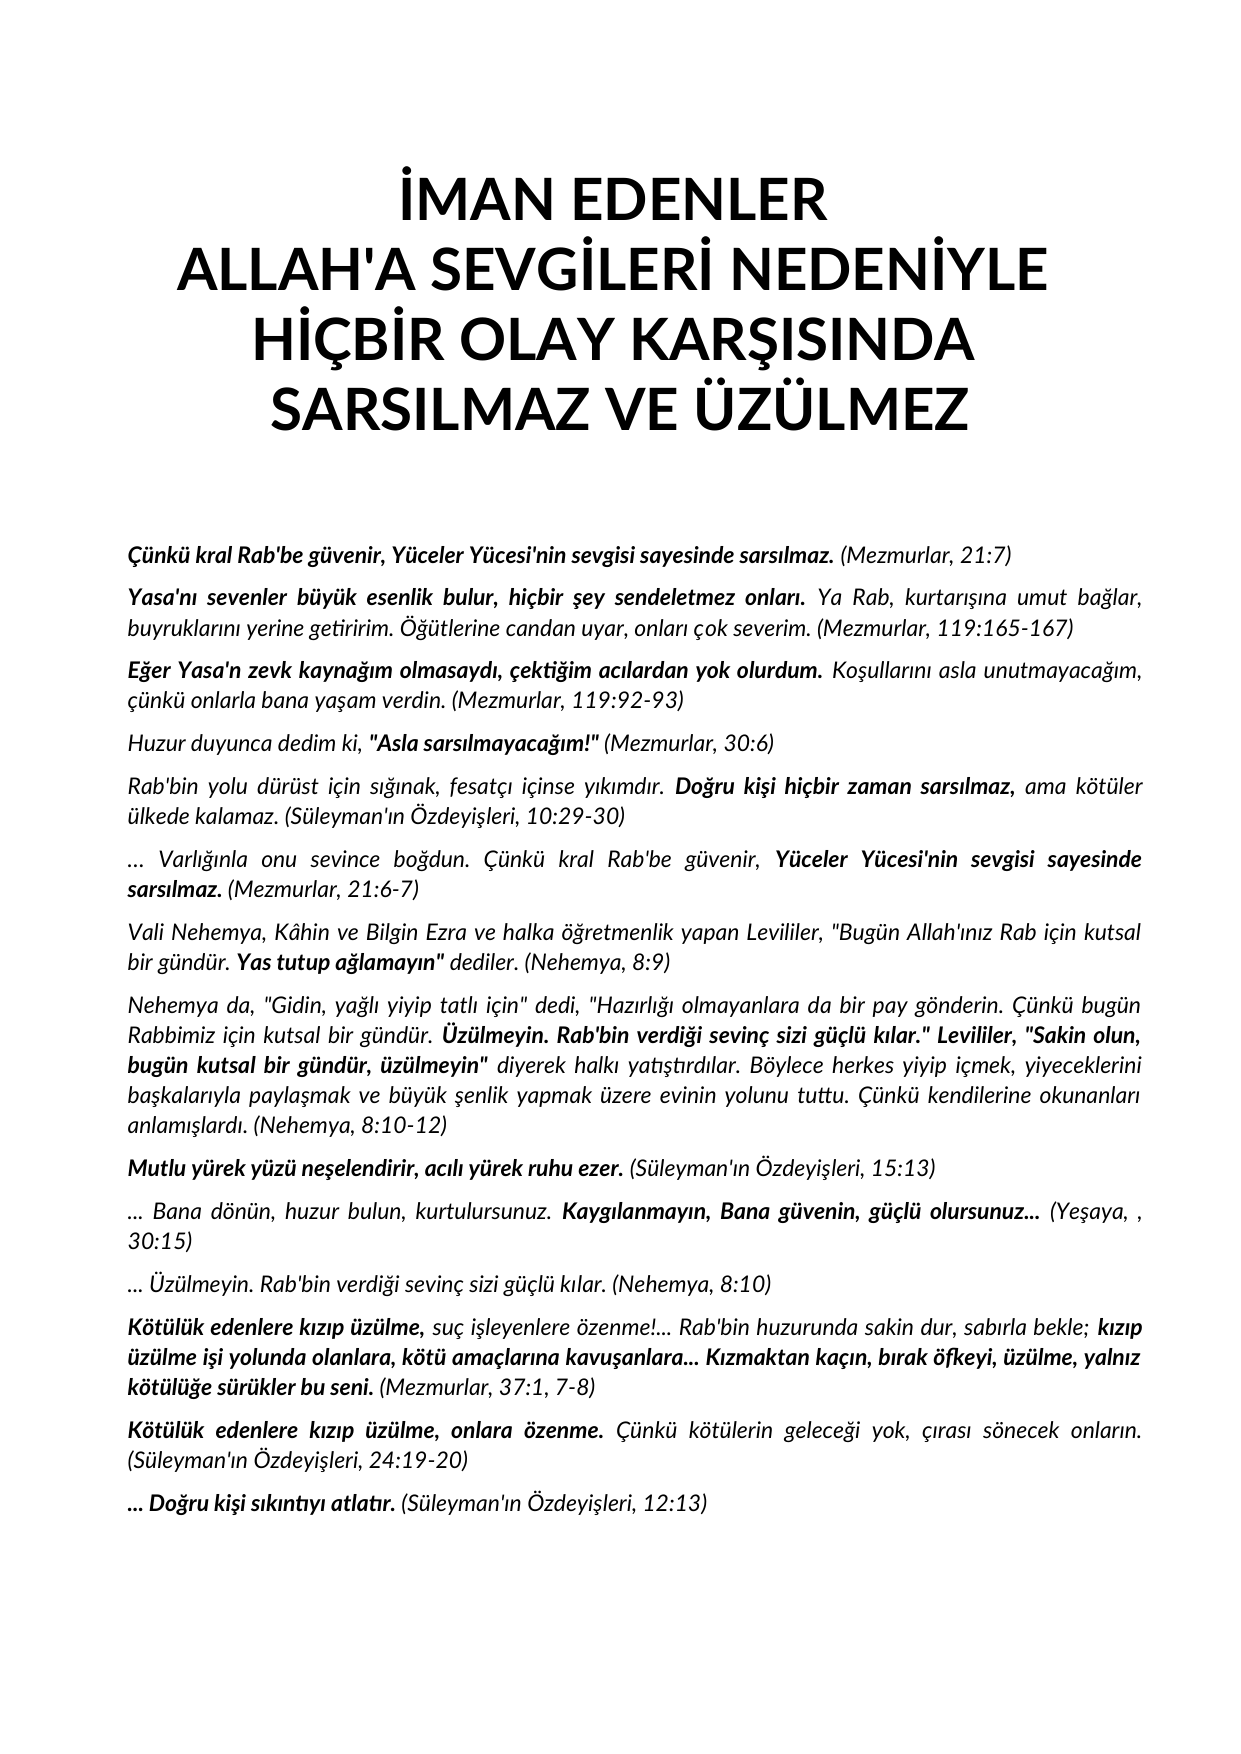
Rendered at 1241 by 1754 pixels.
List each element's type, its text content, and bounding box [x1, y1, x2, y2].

text Huzur duyunca dedim ki, "Asla sarsılmayacağım!" (Mezmurlar, 30:6) [127, 729, 1143, 756]
text Kötülük edenlere kızıp üzülme, suç işleyenlere özenme!... Rab'bin huzurunda sakin dur, sabırla bekle; kızıp üzülme işi yolunda olanlara, kötü amaçlarına kavuşanlara... Kızmaktan kaçın, bırak öfkeyi, üzülme, yalnız kötülüğe sürükler bu seni. (Mezmurlar, 37:1, 7-8) [127, 1312, 1143, 1400]
text Nehemya da, "Gidin, yağlı yiyip tatlı için" dedi, "Hazırlığı olmayanlara da bir pay gönderin. Çünkü bugün Rabbimiz için kutsal bir gündür. Üzülmeyin. Rab'bin verdiği sevinç sizi güçlü kılar." Levililer, "Sakin olun, bugün kutsal bir gündür, üzülmeyin" diyerek halkı yatıştırdılar. Böylece herkes yiyip içmek, yiyeceklerini başkalarıyla paylaşmak ve büyük şenlik yapmak üzere evinin yolunu tuttu. Çünkü kendilerine okunanları anlamışlardı. (Nehemya, 8:10-12) [127, 990, 1143, 1139]
text Rab'bin yolu dürüst için sığınak, fesatçı içinse yıkımdır. Doğru kişi hiçbir zaman sarsılmaz, ama kötüler ülkede kalamaz. (Süleyman'ın Özdeyişleri, 10:29-30) [127, 772, 1143, 829]
text ... Üzülmeyin. Rab'bin verdiği sevinç sizi güçlü kılar. (Nehemya, 8:10) [127, 1269, 1143, 1297]
text Kötülük edenlere kızıp üzülme, onlara özenme. Çünkü kötülerin geleceği yok, çırası sönecek onların. (Süleyman'ın Özdeyişleri, 24:19-20) [127, 1415, 1143, 1473]
text Yasa'nı sevenler büyük esenlik bulur, hiçbir şey sendeletmez onları. Ya Rab, kurtarışına umut bağlar, buyruklarını yerine getiririm. Öğütlerine candan uyar, onları çok severim. (Mezmurlar, 119:165-167) [127, 583, 1143, 641]
text Eğer Yasa'n zevk kaynağım olmasaydı, çektiğim acılardan yok olurdum. Koşullarını asla unutmayacağım, çünkü onlarla bana yaşam verdin. (Mezmurlar, 119:92-93) [127, 656, 1143, 714]
text Mutlu yürek yüzü neşelendirir, acılı yürek ruhu ezer. (Süleyman'ın Özdeyişleri, 15:13) [127, 1154, 1143, 1181]
text … Varlığınla onu sevince boğdun. Çünkü kral Rab'be güvenir, Yüceler Yücesi'nin sevgisi sayesinde sarsılmaz. (Mezmurlar, 21:6-7) [127, 844, 1143, 902]
subtitle İMAN EDENLER ALLAH'A SEVGİLERİ NEDENİYLE HİÇBİR OLAY KARŞISINDA SARSILMAZ VE ÜZÜLMEZ [75, 162, 1165, 442]
text ... Bana dönün, huzur bulun, kurtulursunuz. Kaygılanmayın, Bana güvenin, güçlü olursunuz... (Yeşaya, , 30:15) [127, 1197, 1143, 1254]
text Çünkü kral Rab'be güvenir, Yüceler Yücesi'nin sevgisi sayesinde sarsılmaz. (Mezmurlar, 21:7) [127, 540, 1143, 568]
text ... Doğru kişi sıkıntıyı atlatır. (Süleyman'ın Özdeyişleri, 12:13) [127, 1488, 1143, 1516]
text Vali Nehemya, Kâhin ve Bilgin Ezra ve halka öğretmenlik yapan Levililer, "Bugün Allah'ınız Rab için kutsal bir gündür. Yas tutup ağlamayın" dediler. (Nehemya, 8:9) [127, 917, 1143, 975]
